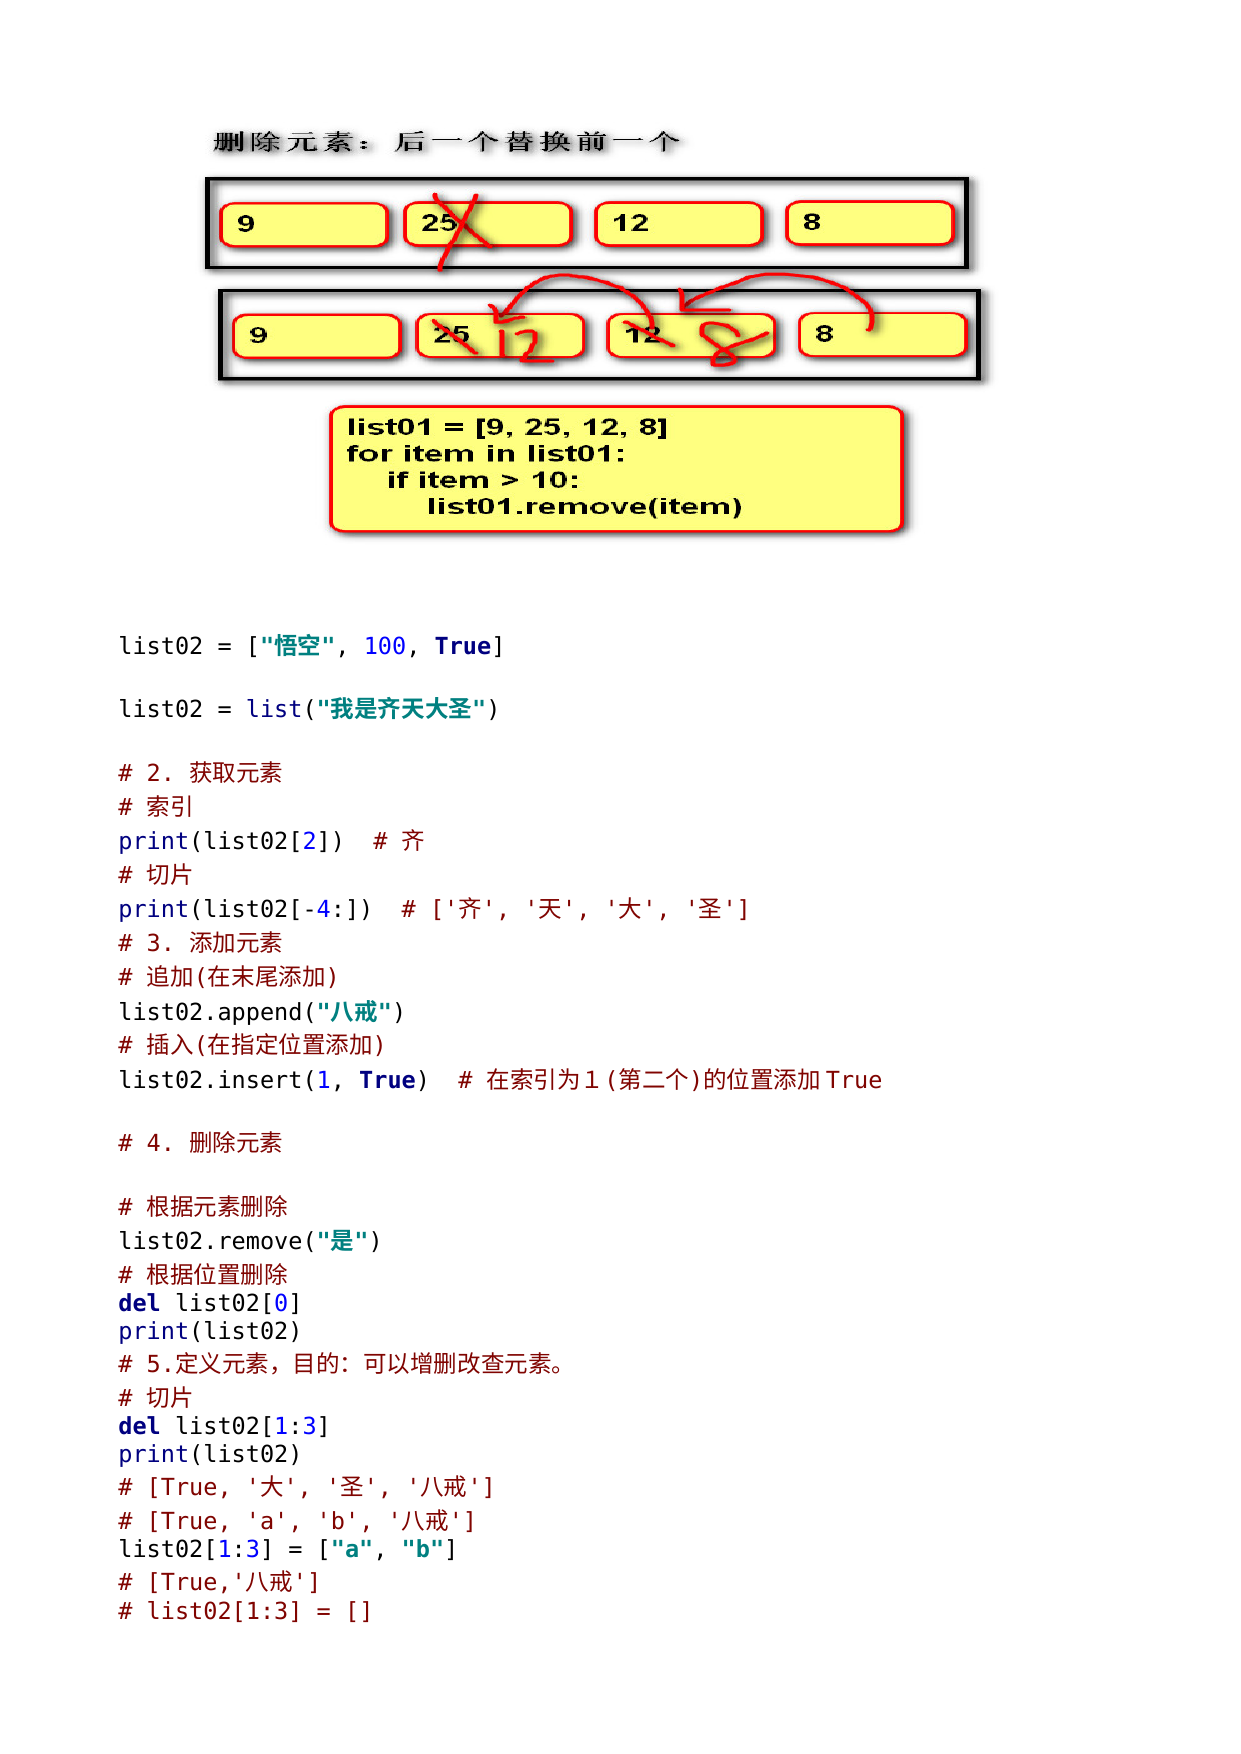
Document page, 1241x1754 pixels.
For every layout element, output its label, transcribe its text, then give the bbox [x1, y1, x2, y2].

text # 插入(在指定位置添加) [118, 1027, 1122, 1061]
text # [True, '大', '圣', '八戒'] [118, 1468, 1122, 1502]
text print(list02) [118, 1317, 1122, 1345]
text # 切片 [118, 1379, 1122, 1413]
text # [True,'八戒'] [118, 1563, 1122, 1597]
text # 2. 获取元素 [118, 754, 1122, 788]
text # 切片 [118, 856, 1122, 890]
text # [True, 'a', 'b', '八戒'] [118, 1502, 1122, 1536]
text print(list02) [118, 1440, 1122, 1468]
text # 3. 添加元素 [118, 924, 1122, 958]
text del list02[0] [118, 1290, 1122, 1317]
text print(list02[-4:]) # ['齐', '天', '大', '圣'] [118, 890, 1122, 924]
text list02[1:3] = ["a", "b"] [118, 1536, 1122, 1563]
text list02 = ["悟空", 100, True] [118, 627, 1122, 661]
text # 索引 [118, 788, 1122, 822]
text list02.insert(1, True) # 在索引为１(第二个)的位置添加True [118, 1061, 1122, 1095]
text list02.append("八戒") [118, 993, 1122, 1027]
text print(list02[2]) # 齐 [118, 822, 1122, 856]
text # 5.定义元素，目的：可以增删改查元素。 [118, 1345, 1122, 1379]
picture [116, 96, 1083, 571]
text list02.remove("是") [118, 1222, 1122, 1256]
text # 根据元素删除 [118, 1188, 1122, 1222]
text # 4. 删除元素 [118, 1124, 1122, 1158]
text # list02[1:3] = [] [118, 1597, 1122, 1625]
text del list02[1:3] [118, 1413, 1122, 1440]
text list02 = list("我是齐天大圣") [118, 691, 1122, 725]
text # 根据位置删除 [118, 1256, 1122, 1290]
text # 追加(在末尾添加) [118, 958, 1122, 993]
